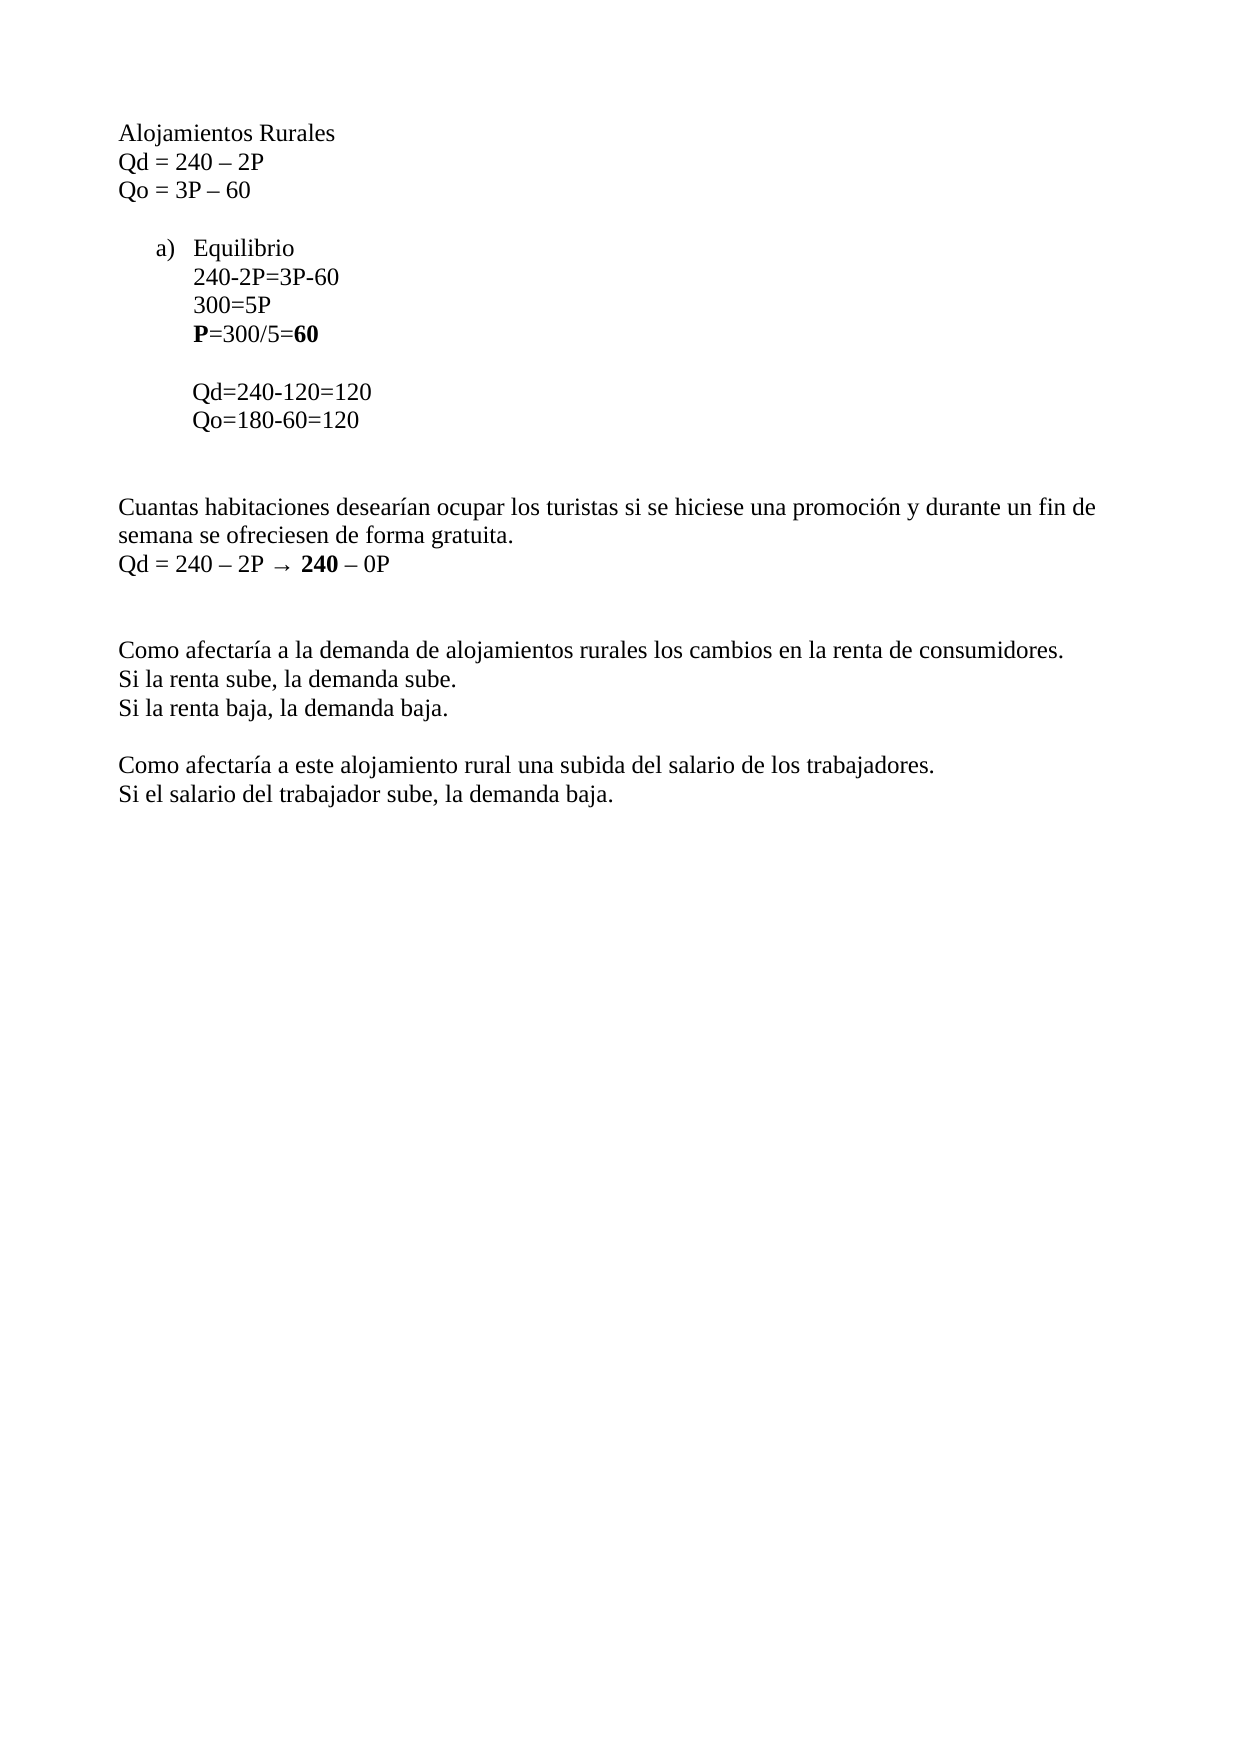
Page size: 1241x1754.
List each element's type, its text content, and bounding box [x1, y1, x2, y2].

text Qd = 240 – 2P → 240 – 0P [118, 549, 1122, 578]
text Qo=180-60=120 [192, 406, 1122, 434]
text Alojamientos Rurales [118, 118, 1122, 147]
list 300=5P [156, 291, 1122, 319]
text Si la renta sube, la demanda sube. [118, 664, 1122, 693]
list 240-2P=3P-60 [156, 262, 1122, 291]
text Si la renta baja, la demanda baja. [118, 693, 1122, 722]
text Como afectaría a la demanda de alojamientos rurales los cambios en la renta de consumidores. [118, 636, 1122, 664]
list Equilibrio [156, 233, 1122, 262]
text Qd = 240 – 2P [118, 147, 1122, 176]
text Como afectaría a este alojamiento rural una subida del salario de los trabajadores. [118, 751, 1122, 779]
text Cuantas habitaciones desearían ocupar los turistas si se hiciese una promoción y durante un fin de semana se ofreciesen de forma gratuita. [118, 492, 1122, 549]
text Si el salario del trabajador sube, la demanda baja. [118, 779, 1122, 808]
text Qd=240-120=120 [192, 377, 1122, 406]
list P=300/5=60 [156, 319, 1122, 348]
text Qo = 3P – 60 [118, 176, 1122, 204]
